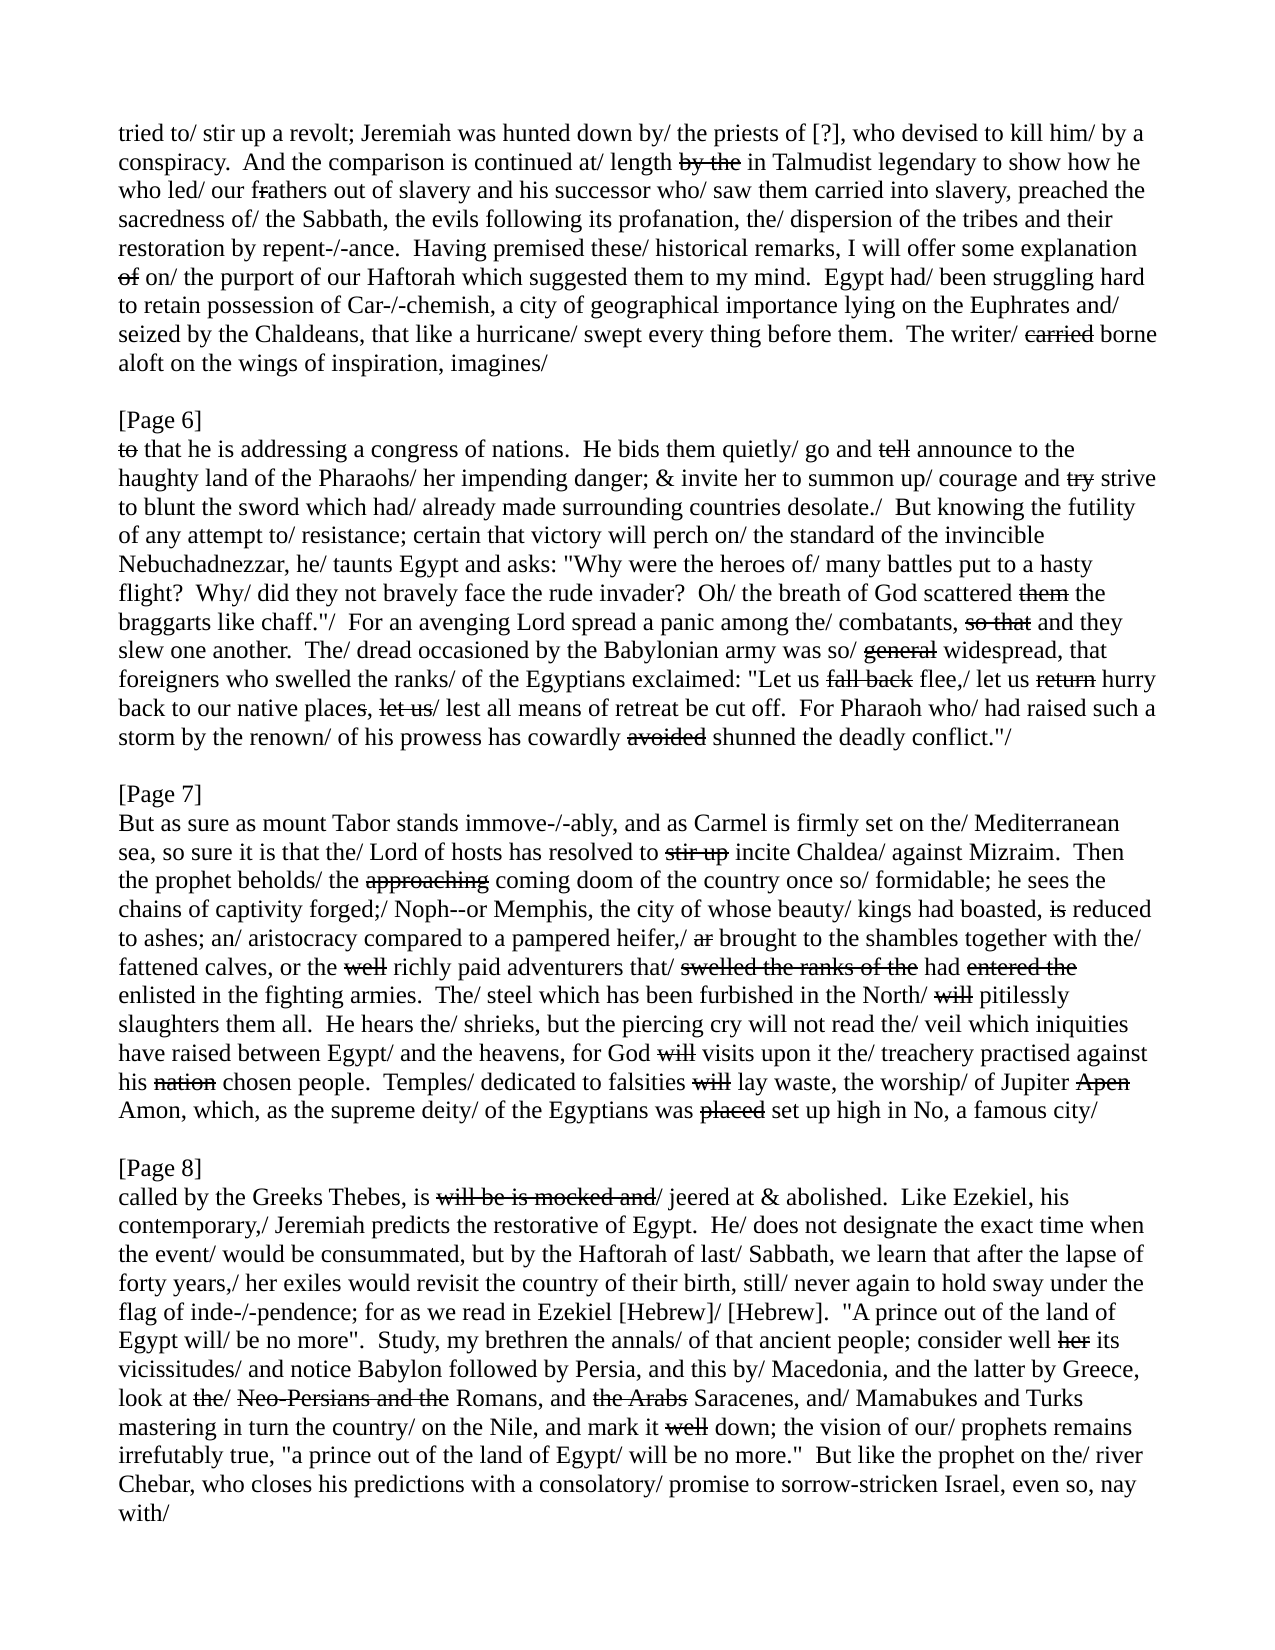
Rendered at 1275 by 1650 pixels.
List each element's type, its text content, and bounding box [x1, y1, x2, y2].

text to that he is addressing a congress of nations. He bids them quietly/ go and tell announce to the haughty land of the Pharaohs/ her impending danger; & invite her to summon up/ courage and try strive to blunt the sword which had/ already made surrounding countries desolate./ But knowing the futility of any attempt to/ resistance; certain that victory will perch on/ the standard of the invincible Nebuchadnezzar, he/ taunts Egypt and asks: "Why were the heroes of/ many battles put to a hasty flight? Why/ did they not bravely face the rude invader? Oh/ the breath of God scattered them the braggarts like chaff."/ For an avenging Lord spread a panic among the/ combatants, so that and they slew one another. The/ dread occasioned by the Babylonian army was so/ general widespread, that foreigners who swelled the ranks/ of the Egyptians exclaimed: "Let us fall back flee,/ let us return hurry back to our native places, let us/ lest all means of retreat be cut off. For Pharaoh who/ had raised such a storm by the renown/ of his prowess has cowardly avoided shunned the deadly conflict."/ [118, 434, 1157, 751]
text [Page 8] [118, 1153, 1157, 1182]
text [Page 6] [118, 406, 1157, 434]
text But as sure as mount Tabor stands immove-/-ably, and as Carmel is firmly set on the/ Mediterranean sea, so sure it is that the/ Lord of hosts has resolved to stir up incite Chaldea/ against Mizraim. Then the prophet beholds/ the approaching coming doom of the country once so/ formidable; he sees the chains of captivity forged;/ Noph--or Memphis, the city of whose beauty/ kings had boasted, is reduced to ashes; an/ aristocracy compared to a pampered heifer,/ ar brought to the shambles together with the/ fattened calves, or the well richly paid adventurers that/ swelled the ranks of the had entered the enlisted in the fighting armies. The/ steel which has been furbished in the North/ will pitilessly slaughters them all. He hears the/ shrieks, but the piercing cry will not read the/ veil which iniquities have raised between Egypt/ and the heavens, for God will visits upon it the/ treachery practised against his nation chosen people. Temples/ dedicated to falsities will lay waste, the worship/ of Jupiter Apen Amon, which, as the supreme deity/ of the Egyptians was placed set up high in No, a famous city/ [118, 808, 1157, 1124]
text called by the Greeks Thebes, is will be is mocked and/ jeered at & abolished. Like Ezekiel, his contemporary,/ Jeremiah predicts the restorative of Egypt. He/ does not designate the exact time when the event/ would be consummated, but by the Haftorah of last/ Sabbath, we learn that after the lapse of forty years,/ her exiles would revisit the country of their birth, still/ never again to hold sway under the flag of inde-/-pendence; for as we read in Ezekiel [Hebrew]/ [Hebrew]. "A prince out of the land of Egypt will/ be no more". Study, my brethren the annals/ of that ancient people; consider well her its vicissitudes/ and notice Babylon followed by Persia, and this by/ Macedonia, and the latter by Greece, look at the/ Neo-Persians and the Romans, and the Arabs Saracenes, and/ Mamabukes and Turks mastering in turn the country/ on the Nile, and mark it well down; the vision of our/ prophets remains irrefutably true, "a prince out of the land of Egypt/ will be no more." But like the prophet on the/ river Chebar, who closes his predictions with a consolatory/ promise to sorrow-stricken Israel, even so, nay with/ [118, 1182, 1157, 1527]
text [Page 7] [118, 779, 1157, 808]
text tried to/ stir up a revolt; Jeremiah was hunted down by/ the priests of [?], who devised to kill him/ by a conspiracy. And the comparison is continued at/ length by the in Talmudist legendary to show how he who led/ our frathers out of slavery and his successor who/ saw them carried into slavery, preached the sacredness of/ the Sabbath, the evils following its profanation, the/ dispersion of the tribes and their restoration by repent-/-ance. Having premised these/ historical remarks, I will offer some explanation of on/ the purport of our Haftorah which suggested them to my mind. Egypt had/ been struggling hard to retain possession of Car-/-chemish, a city of geographical importance lying on the Euphrates and/ seized by the Chaldeans, that like a hurricane/ swept every thing before them. The writer/ carried borne aloft on the wings of inspiration, imagines/ [118, 118, 1157, 377]
